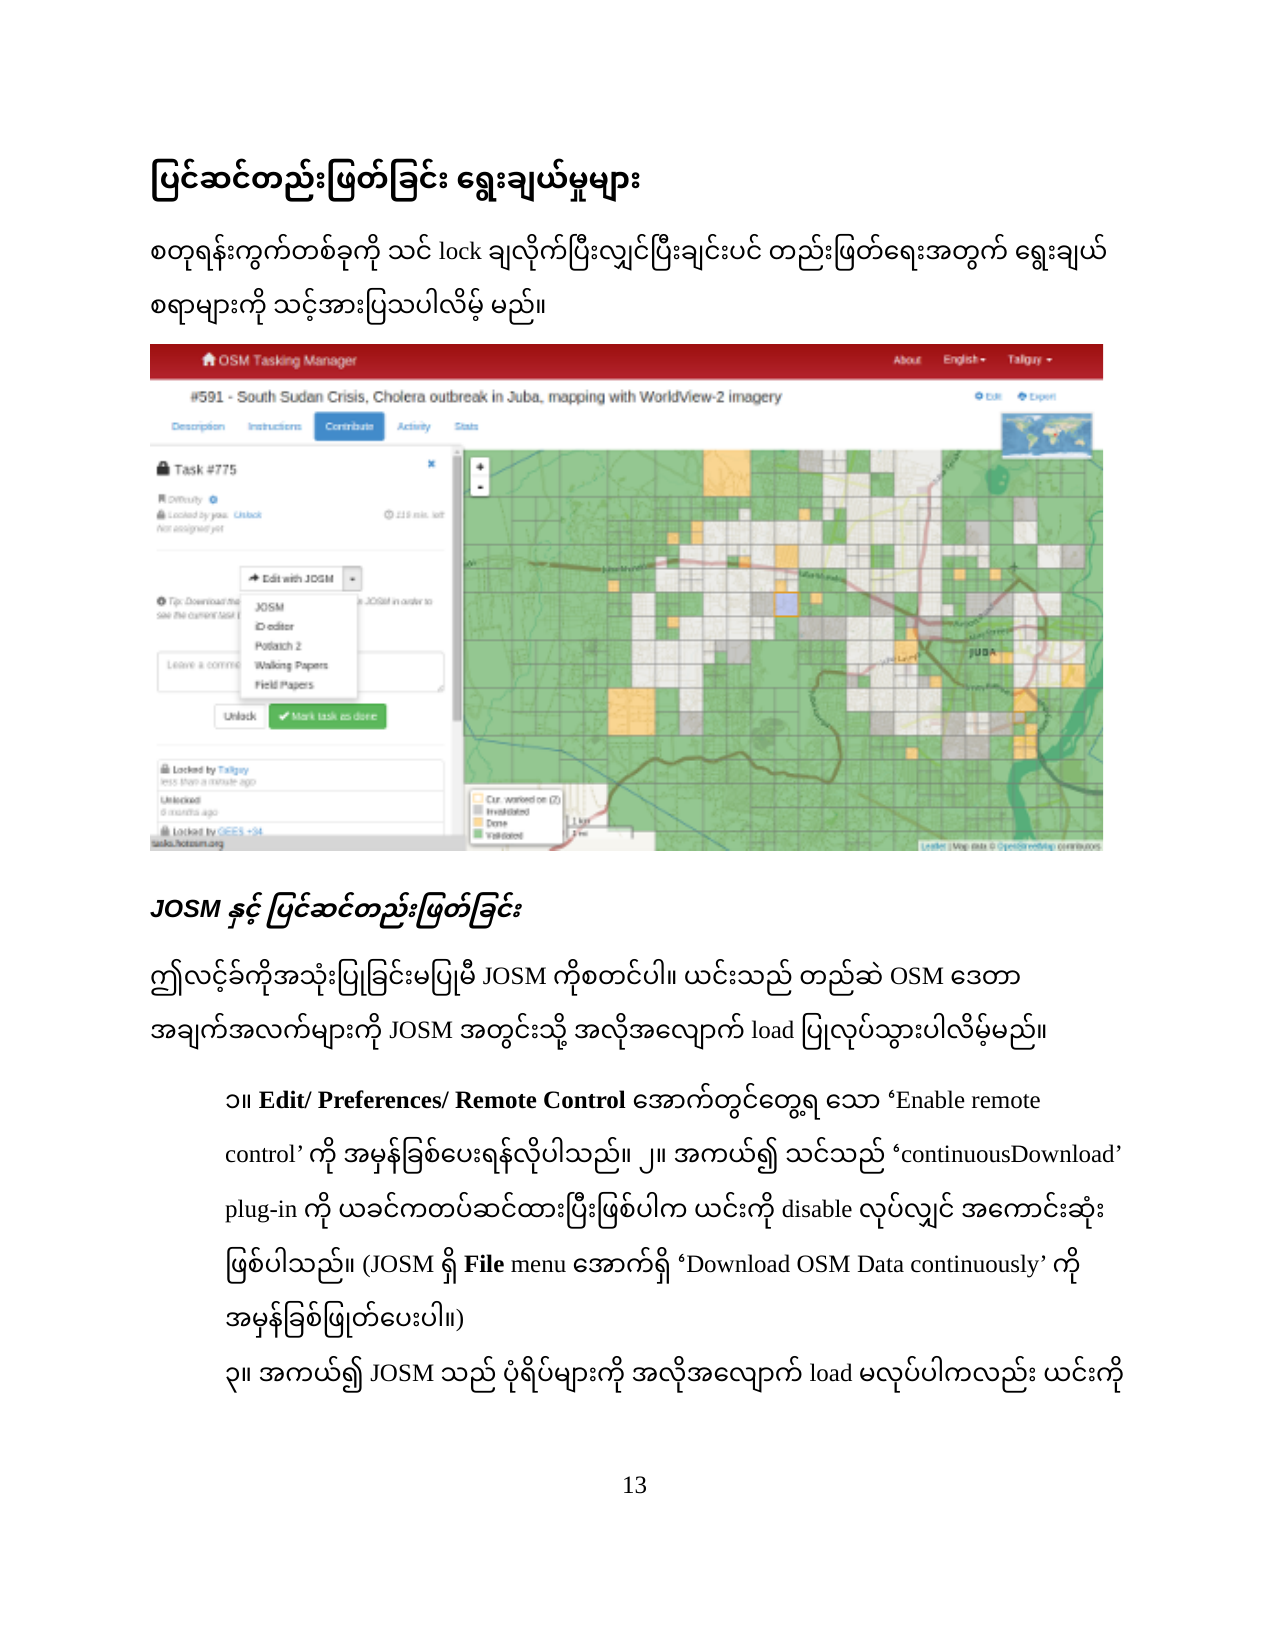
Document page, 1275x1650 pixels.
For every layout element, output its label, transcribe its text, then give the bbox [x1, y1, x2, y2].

subtitle JOSM နှင့် ပြင်ဆင်တည်းဖြတ်ခြင်း [150, 884, 1125, 938]
text ၁။ Edit/ Preferences/ Remote Control အောက်တွင်တွေ့ရ သော ‘Enable remote control’ ကို အမှန်ခြစ်ပေးရန်လိုပါသည်။ ၂။ အကယ်၍ သင်သည် ‘continuousDownload’ plug-in ကို ယခင်ကတပ်ဆင်ထားပြီးဖြစ်ပါက ယင်းကို disable လုပ်လျှင် အကောင်းဆုံးဖြစ်ပါသည်။ (JOSM ရှိ File menu အောက်ရှိ ‘Download OSM Data continuously’ ကို အမှန်ခြစ်ဖြုတ်ပေးပါ။) ၃။ အကယ်၍ JOSM သည် ပုံရိပ်များကို အလိုအလျောက် load မလုပ်ပါကလည်း ယင်းကို [225, 1075, 1125, 1403]
subtitle ပြင်ဆင်တည်းဖြတ်ခြင်း ရွေးချယ်မှုများ [150, 150, 1125, 214]
text စတုရန်းကွက်တစ်ခုကို သင် lock ချလိုက်ပြီးလျှင်ပြီးချင်းပင် တည်းဖြတ်ရေးအတွက် ရွေးချယ်စရာများကို သင့်အားပြသပါလိမ့် မည်။ [150, 226, 1125, 335]
picture [150, 344, 1104, 851]
text ဤလင့်ခ်ကိုအသုံးပြုခြင်းမပြုမီ JOSM ကိုစတင်ပါ။ ယင်းသည် တည်ဆဲ OSM ဒေတာအချက်အလက်များကို JOSM အတွင်းသို့ အလိုအလျောက် load ပြုလုပ်သွားပါလိမ့်မည်။ [150, 951, 1125, 1060]
